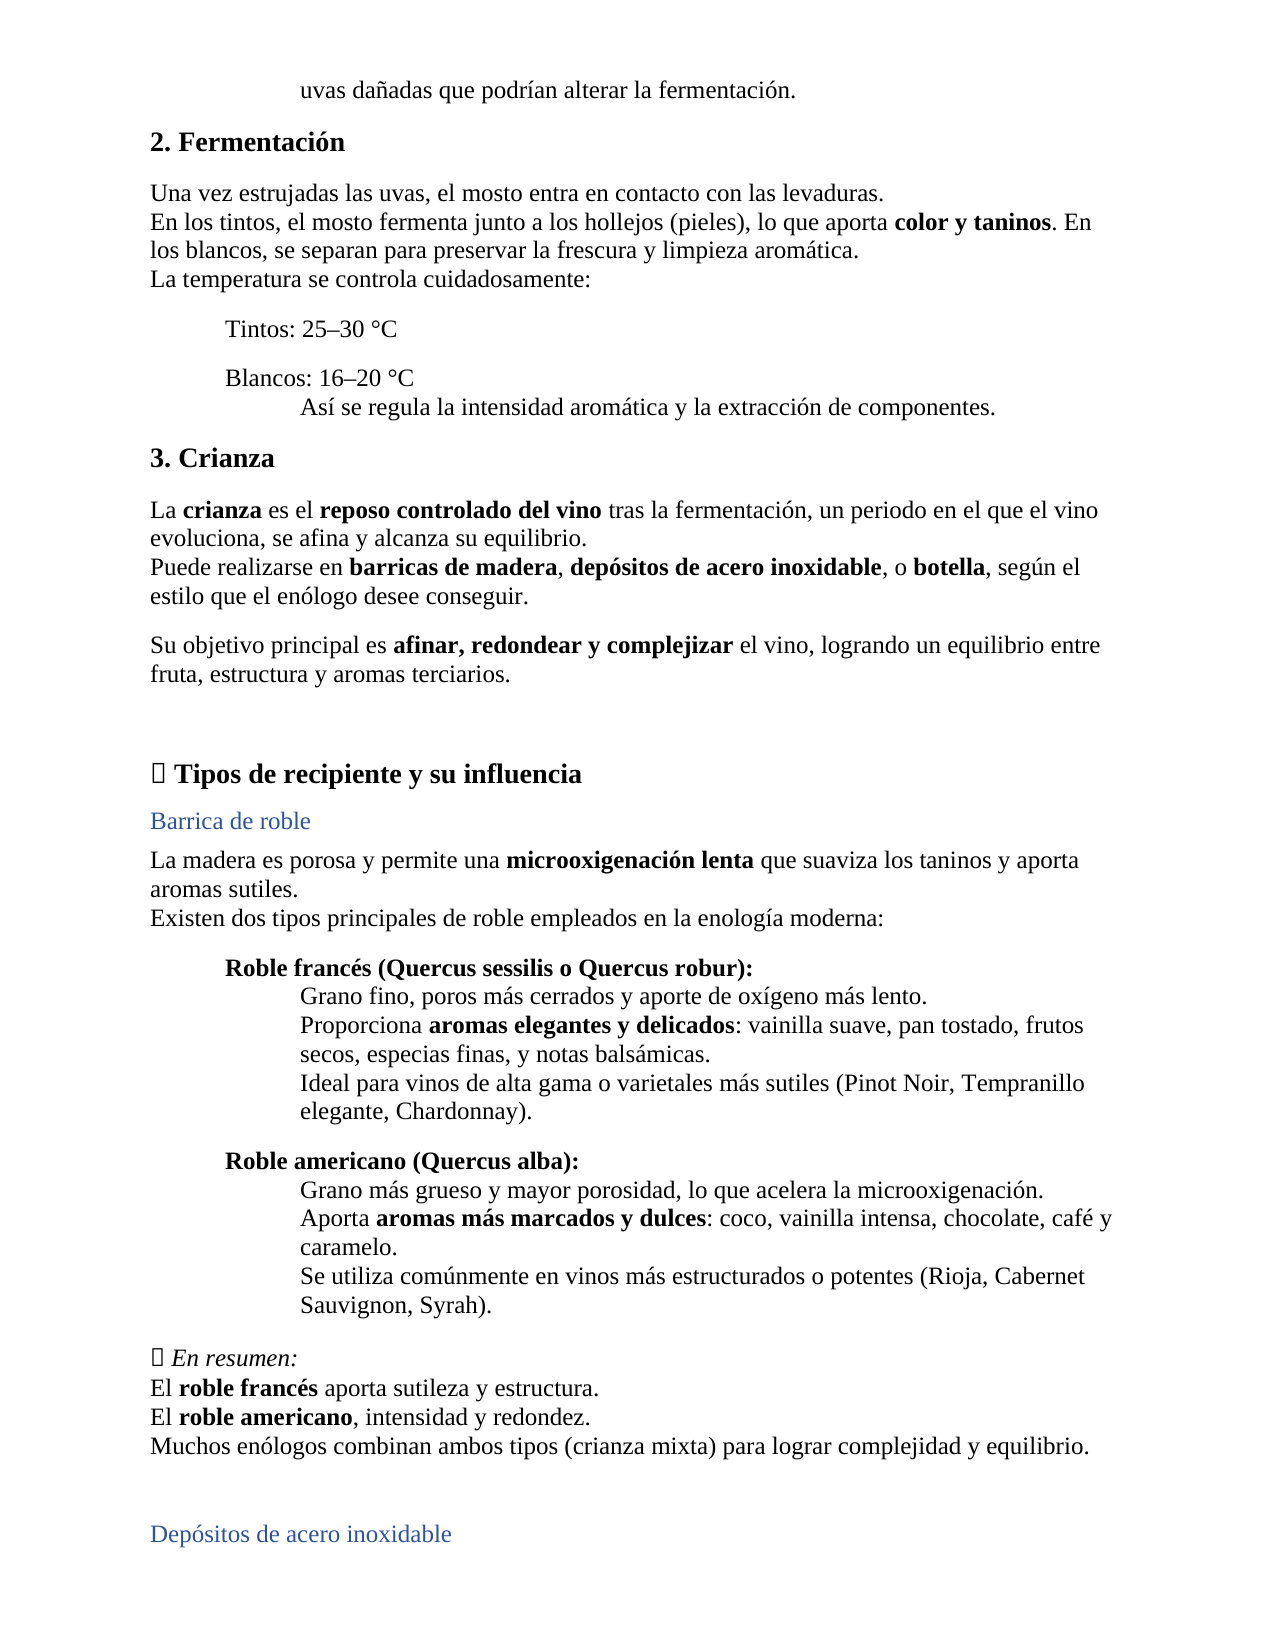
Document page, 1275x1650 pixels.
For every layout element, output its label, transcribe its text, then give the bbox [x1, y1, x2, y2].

text Barrica de roble [150, 806, 1125, 835]
list Roble francés (Quercus sessilis o Quercus robur): Grano fino, poros más cerrados y aporte de oxígeno más lento. Proporciona aromas elegantes y delicados: vainilla suave, pan tostado, frutos secos, especias finas, y notas balsámicas. Ideal para vinos de alta gama o varietales más sutiles (Pinot Noir, Tempranillo elegante, Chardonnay). [187, 953, 1125, 1125]
list Blancos: 16–20 °C Así se regula la intensidad aromática y la extracción de componentes. [187, 363, 1125, 421]
text La crianza es el reposo controlado del vino tras la fermentación, un periodo en el que el vino evoluciona, se afina y alcanza su equilibrio. Puede realizarse en barricas de madera, depósitos de acero inoxidable, o botella, según el estilo que el enólogo desee conseguir. [150, 495, 1125, 610]
text 🔸 Tipos de recipiente y su influencia [150, 753, 1125, 792]
text Su objetivo principal es afinar, redondear y complejizar el vino, logrando un equilibrio entre fruta, estructura y aromas terciarios. [150, 631, 1125, 688]
text 2. Fermentación [150, 124, 1125, 157]
list Roble americano (Quercus alba): Grano más grueso y mayor porosidad, lo que acelera la microoxigenación. Aporta aromas más marcados y dulces: coco, vainilla intensa, chocolate, café y caramelo. Se utiliza comúnmente en vinos más estructurados o potentes (Rioja, Cabernet Sauvignon, Syrah). [187, 1146, 1125, 1318]
text Una vez estrujadas las uvas, el mosto entra en contacto con las levaduras. En los tintos, el mosto fermenta junto a los hollejos (pieles), lo que aporta color y taninos. En los blancos, se separan para preservar la frescura y limpieza aromática. La temperatura se controla cuidadosamente: [150, 178, 1125, 293]
text Depósitos de acero inoxidable [150, 1519, 1125, 1548]
text La madera es porosa y permite una microoxigenación lenta que suaviza los taninos y aporta aromas sutiles. Existen dos tipos principales de roble empleados en la enología moderna: [150, 846, 1125, 932]
text 💡 En resumen: El roble francés aporta sutileza y estructura. El roble americano, intensidad y redondez. Muchos enólogos combinan ambos tipos (crianza mixta) para lograr complejidad y equilibrio. [150, 1339, 1125, 1460]
text 3. Crianza [150, 442, 1125, 474]
list Tintos: 25–30 °C [187, 314, 1125, 342]
list uvas dañadas que podrían alterar la fermentación. [187, 75, 1125, 104]
